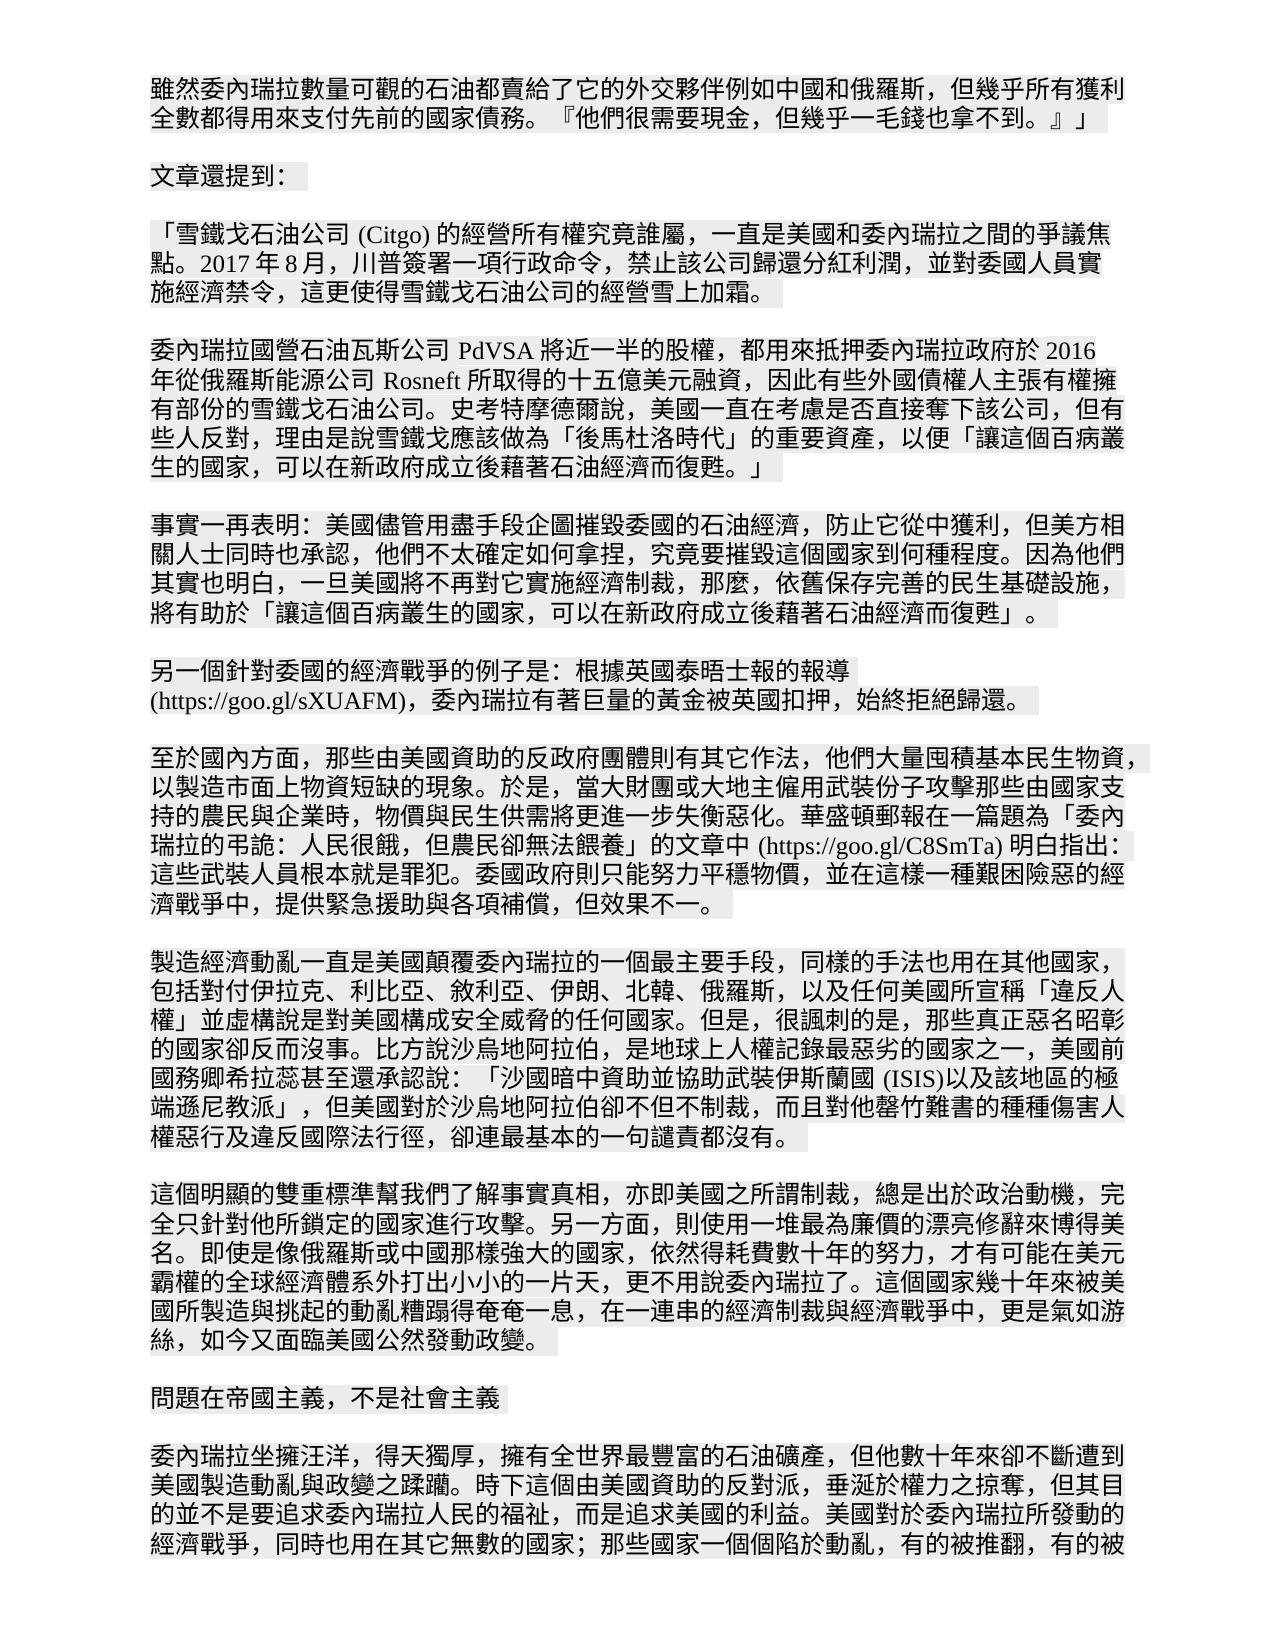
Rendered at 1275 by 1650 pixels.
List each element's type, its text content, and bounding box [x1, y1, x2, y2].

text 美國顛覆委內瑞拉實錄 作者：Tony Cartalucci 譯者：陳真 來源：Global Research (https://goo.gl/1JDE3A) 文章原始出處：Land Destroyer Report (https://goo.gl/XASqK3) 日期：2019年 1月25日 美國及其盟友策立反政府人士瓜伊多 (Juan Guaido) 為總統，卻宣稱真正的合法總統馬杜洛 (Nicolas Maduro) 已不再被美國認可。馬杜洛 (Nicolas Maduro) 旋即與美斷交，並要求美外交人員離境。此一政變的正反雙方支持群眾紛紛走上街頭造勢，以奪得政治先機。 然而，事件何以發生呢？ 根據美國國務卿蓬佩奧(Mike Pompeo) 的說法，美國之所以對委內瑞拉感興趣是因為：「委內瑞拉人民受苦太久了！」路透社在一篇文章中 (https://goo.gl/tW9pbH) 提到：「蓬佩奧除了要求馬杜洛下台，同時也要求委國軍方支持瓜伊多。」文中並提到美國之所以支持瓜伊多是因為他成立了一個過渡政府，並已開始準備一場總統大選。蓬佩奧說：「委內瑞拉人民在馬杜洛的災難式獨裁統治下，真的已經過了太多苦日子！因此，我們要求馬杜洛應尊重民意，讓位給具有正當性的領袖瓜伊多。」 事實上，美國之策動委內瑞拉政變的目的之一就是為了石油。根據「石油輸出國組織」 (OPEC) 的統計，委內瑞拉具有全世界最大的儲油量，比沙烏地阿拉伯還多，佔了「石油輸出國組織」總產量的將近四分之一。 就能源本身來講，美國並不一定需要這些石油，但若著眼於維持美國單邊領導的國際秩序而言，控制或癱瘓那些擁有產油能力的國家，就顯得十分重要，以防止其它開發中國家--例如俄羅斯及新近崛起的全球強權中國--所欲尋求的世界多邊領導的狀況出現。 因此，一個由穩定政治勢力所領導而走向繁榮的委內瑞拉，對美國華爾街及華府而言都是無法忍受的，因為它將透過其豐富的石油礦產，帶給委內瑞拉人民巨大財富，同時也將有助於創造一種多邊國際秩序。這也是為什麼美國長年以來不惜耗費大量力氣、金錢與時間及動用各種手段企圖在委內瑞拉製造動亂的原因，甚至在2002年發動軍事政變企圖推翻查維茲 (Hugo Chávez) 總統所領導的政府。 美國干預委內瑞拉內政 即便是西方媒體也不否認，美國長年以來資助培植委內瑞拉的反對人士，藉以干涉內政。英國獨立報在最近一篇題為「委內瑞拉軍方高層對馬杜洛宣誓效忠，並警告美國勿干預」的文章中 (https://goo.gl/mFJ1rT) 承認了這一點。文中提到： 美國長年以來想方設法干預委內瑞拉透過民主選舉方式所選出的政府，企圖削弱現任總統馬杜洛和前總統查維茲的民選政府。作法之一就是透過美國民主基金會 (National Endowment for Democracy，NED) (陳真按：美國中情局所實質控制的顛覆它國組織)，資助委國反政府組織，有些時候則儘搞些負面宣傳。 座落於華盛頓的「經濟與政策研究中心」主任韋斯布羅特 (Mark Weisbrot) 指出，過去二十幾年來，顛覆委內瑞拉一直是美國的既定政策。川普擺明支持瓜伊多，打擊現有政府，算是歷年來比較明目張膽的一次表態。美國民主基金會甚至在它現行的網站上 (https://goo.gl/mCf8XE) 公然列舉他們如何在每一個你所能想像得到的委內瑞拉國內事務上，透過金援，進行直接干預與培植。策動項目包括： 1. 鼓吹有關民主的政治研究分析，並提出策略，以捍衛委國民主勢力發展空間，包括監控各項政治活動。 2. 透過各項工作會議，加強足以因應各種政治與社會情勢的民主演員 (democratic actors) 與國內相關學者專家的戰略能力 (Strategic Capacity)。 3. 建立具有整合性的戰略溝通網絡：鼓吹委內瑞拉人民對於國家未來前途追求民主自決的意願，並提供技術援助，建立全國性的相互支援網絡，善用非傳統媒體傳遞訊息。 4. 捍衛人權受害者，擴大渲染其國際效應，並收集相關司法情資，以發表委國人權報告。 5. 發展快速雙向溝通與民調工具，藉以察覺民眾思維走向，及早因應。 6. 全面深化公民意識，對象包括政府機關與意見領袖、私人企業主、公民社會代表及年輕人等，加強自由市場導向之民主改革，鼓勵民眾參與公眾事務並投入改革。 7. 透過國內外人權組織，提出人道救援訴訟等方式，向委國內部與國際發聲，使委國之弱勢民眾的處境廣為人知，並藉以提出全面性的公共政策改革方案。 8. 加強委國內部政治組織之策略性溝通能力與共識凝聚力，發展民調分析，鼓吹民主價值。 9. 鼓吹中小企業捍衛民主與自由市場機制，特別鼓吹私人企業主扮演委國民主發展的帶頭角色。此一計畫，著重於鼓吹自由市場的重要價值將有助於發展私人事業。 10. 建構民眾對於能源政策的共識，發揚民主意識，使委國人民能夠對於導致經濟與社會衰敗之不民主的現行政治體制做出有效反應。 11. 在委國各地方推展民主領導方式，發展一系列論壇，鼓吹民眾政治參與，使之遍及全國。另外並將從外部提供獨立政治分析與社會經濟發展建議，擴及一般大眾。 12. 經營地方民主勢力：在委國各地發展民主領導方式，培植地方性意見領袖，處理地方事務。這些領袖將負責主導與地方政府周旋。 13. 領導能力的栽培，加強民眾之政治與社會參與：使之有機會參與民主集體審議過程，加強民眾對於政府更大的施壓能力。 14. 收集人權資料，提出分析報告，並加強民主價值之思想訓練，散播委國人權資料於國際。 15. 加強協助邊緣弱勢族群之取得司法與各項公共服務，以曝光其邊緣處境之人權堪憂。 16. 提倡民主制衡：提供相關技術訓練，鼓吹學者專家與民眾加強對話，以影響決策。 17. 鼓吹公民記者行為，協助發展使用非傳統媒體的能力，捍衛言論自由，擴大宣傳與散播足以影響社會大眾的重大負面訊息。 18. 加強人民監督與捍衛人權之能力，特別是捍衛言論自由：利用藝術與網路社群，多方協助發展相關活動，推展委國民主。 19. 加強民主領導觀念，加強人民與民選代表之間的關係，使之順應民意。特別是在地方選舉之前，須多加強民眾政治參與。 20. 強化民主意識：特別須針對弱勢族群鼓吹領導價值，使其在委國各組織與社團中扮演更多領導角色。 21. 提昇對話功能，促進不同意識形態之間的共識與和解。 22. 提倡組織結社自由以推廣民主，訓練領導幹部政治參與與營造共識能力，特別應提昇弱勢族群之權利意識覺醒。 23. 提倡言論自由與取得資訊之權利：發展獨立媒體，出具報告，揭發委國對於言論自由之壓迫，使大眾廣為周知。 24. 發行刊物，組織營隊與工作坊，訓練領導幹部，加強委國人權組織對於國際人權標準之認識，使人民了解委國在政治、經濟與社會方面之敗壞，以提昇人民之民主意識，並在各地發起運動，合縱連橫。 25. 培養社運人才與人權活動家：加強技巧訓練，揭露委國人權缺失。 26. 提倡公民政治參與之文化，強化人權意識：相關訓練宜特別針對邊緣族群，培植草根社運領袖，訓練其數位媒體之使用技巧與說故事能力。 27. 提倡獨立媒體，捍衛民主與言論自由：相關訓練包括調查性報導能力及社群媒體之使用。 28. 提昇公民教育：特別應針對邊緣族群提昇政治參與，並鼓吹民選代表在各地傳布民主理念。 29. 訓練年輕人領導技巧，發展相關工具、社團與知識，以加強民主意識之散布。 30. 結合各界領袖與學者專家，透過研討會與工作坊，發展政治對話；提出政策，揭露不民主乃是委國最嚴重之根本問題。 31. 鼓勵民眾參與地方與全國性政治事務，使政府能順應民意。 32. 司法改革：訓練與培養人權律師之專業技巧，同時亦應著重其國際訴訟能力。 33. 提倡轉型正義原則：透過人權組織，發起有關轉型正義之各項社會活動，建立受害人登錄制度，包括糾舉與賠償，建立人權案件資料庫等等。 34. 保護人權捍衛者：發展全國性人權網絡，提供技術訓練與安全保障。 35. 特別著重弱勢族群之人權問題：透過資料收集、口述訪談及資料分析等方法，向社會大眾揭露該國人權缺失。 36. 加強各地公民團體對於人權缺失與社會衝突之敏感度，並加強其提倡公民社會之能力。 37. 透過司法改革，提倡轉型正義：提出改革計畫，質疑司法機構之獨立性與相關程序問題，重建法條與相關法制，並提供轉型正義與委國人權侵害之相關比較分析。 38. 加強提倡組織結社自由：本計畫包括違反勞工權利之普查，並廣為宣傳。 39. 從各界公民領袖中訓練更多人權捍衛者，揭露委國人權缺失，並加強其互相之間的連繫與互動。 由此可見，從媒體到司法，從意識型態灌輸到政治行動的策畫，美國事實上幾乎資助、培植了反政府活動的每一項層面，並滲透到經濟問題上。尤有甚者，以所謂「人權」做為護身符，保護這些由美國資助的政治煽動家免於法律制裁。 美國企圖顛覆委內瑞拉的各項行動中，有一回是透過一個由美國民主基會所資助的委內瑞拉「公民團體」--「奮起」(Súmate) --發動罷免查維茲總統公投。結果，查維茲贏了。華盛頓郵報在2006年的一篇題為「查維茲政府調查美國資金介入」的文章中 (https://goo.gl/JdqCer) 承認： 2004年，美國國際開發署 (USAID) 斥資雇用了總部位於馬里蘭的一家公司名叫「另類發展」(Development Alternatives Inc.) 來發動「罷免總統公投」，該公司拒絕指認款項流向哪些委內瑞拉人，以免他們遭到起訴或恐嚇。 長年以來，美國雖刻意隱身幕後，不過，從委國公民團體「奮起」提出罷免查維茲總統的公投案可以看出，居然整個公投之推動，完全就是由美方所一手主導與出資。由此可見，美國之介入委國內政，到了一種如何肆無忌憚的程度。「奮起」的發起人叫做馬麗亞馬查多 (Maria Corina Machado)，自稱是一個監督選舉的公民團體，但事實上它就是由美國中情局的「民主基金會」所資助成立。小布希總統在2002年發動軍事政變綁架查維茲，最後仍然政變失敗，馬查多當時就曾跟布希見過面。 「民主基金會」並且同時和其它許多組織聯手介入委國內政，其中包括已被定罪 (https://goo.gl/kL2oZv) 的國際金融罪犯索羅斯所成立的「開放社會基金會」，共同聯手企圖全面推翻委內瑞拉的一切政府組織與運作方式及整個司法制度，並企圖以一個完全聽命於美國的傀儡政權來取而代之，其所作所為並非僅僅只是廣泛性地打造一種反政府勢力，而且也針對個別的反政府人士提供金錢資助。 在一份2004年標註為「卡普利萊斯與『奮起』之現況」的美國國務院解密文件中 (https://goo.gl/DGt6ri) 明白指出：民主基金會始終介入委國內政，當時美國國務院並提供各項支援給民主基金會所資助成立的「奮起」，幫助他們免於公然叛國之司法指控。該文件並闡明國務院支持反政府領袖恩里克·卡普利萊斯·拉東斯基 (Henrique Capriles Radonski) 的立場。 卡普利萊斯連同另一位反政府政治人物羅培茲 (Leopoldo Lopez)，扮演現在這位自稱總統的政變領袖瓜伊多的思想導師。瓜伊多並公然接受了美國國務院兩千萬美元的金援。 美國致力於摧毀委國經濟 路透社在一篇題為「美國國務卿蓬佩奧敦促區域盟友支持瓜伊多」的文章中 (https://goo.gl/e8f5XG) 指出： 蓬佩奧表示，委國經濟崩潰，通膨嚴重，食物與藥品亦短缺，因此他將承諾提供兩千萬美元做為人道救援，「拯救委國人民於水火，使其百萬民眾免於流離失所」。 其所宣稱的「人道救援」聽起來極為諷刺，因為美國向來的作法就是拼命打擊委國經濟，企圖使之崩潰瓦解，導致該國高度通膨及食品藥品匱乏。尤其針對前總統查維茲及現任總統馬杜洛所領導下的委內瑞拉，更是用盡手段打擊經濟，製造社會動亂。 美國財政部並特別針對委內瑞拉的中央銀行及國營石油瓦斯公司 PdVSA (Petroleos de Venezuela, S.A.) 進行經濟制裁 (https://goo.gl/BfGSC2)，限制融資並阻斷其通路。另一方面，美國則聯合「石油輸出國組織」其它國家，調降全球油價，一來摧毀以石油為國家主要收入來源的委國經濟，同時也能打擊伊朗和俄羅斯。 西方媒體對此卻不斷撒謊說美國的經濟制裁只限於委內瑞拉的政府官員，但華盛頓郵報的一篇題為「委內瑞拉的石油不足以幫忙馬杜洛對抗美國」的文章 (https://goo.gl/S31e9L) 卻洩了底： 「 『百分之七十五的石油獲利都跑來我這裏了 』，美國能源公司Rapidan Energy 的執行長史考特摩德爾 (Scott Modell)，同時也是駐拉丁美洲的前中情局官員如此說道。他還說：雖然委內瑞拉數量可觀的石油都賣給了它的外交夥伴例如中國和俄羅斯，但幾乎所有獲利全數都得用來支付先前的國家債務。『他們很需要現金，但幾乎一毛錢也拿不到。』」 文章還提到： 「雪鐵戈石油公司 (Citgo) 的經營所有權究竟誰屬，一直是美國和委內瑞拉之間的爭議焦點。2017年8月，川普簽署一項行政命令，禁止該公司歸還分紅利潤，並對委國人員實施經濟禁令，這更使得雪鐵戈石油公司的經營雪上加霜。 委內瑞拉國營石油瓦斯公司 PdVSA 將近一半的股權，都用來抵押委內瑞拉政府於2016年從俄羅斯能源公司 Rosneft 所取得的十五億美元融資，因此有些外國債權人主張有權擁有部份的雪鐵戈石油公司。史考特摩德爾說，美國一直在考慮是否直接奪下該公司，但有些人反對，理由是說雪鐵戈應該做為「後馬杜洛時代」的重要資產，以便「讓這個百病叢生的國家，可以在新政府成立後藉著石油經濟而復甦。」 事實一再表明：美國儘管用盡手段企圖摧毀委國的石油經濟，防止它從中獲利，但美方相關人士同時也承認，他們不太確定如何拿捏，究竟要摧毀這個國家到何種程度。因為他們其實也明白，一旦美國將不再對它實施經濟制裁，那麼，依舊保存完善的民生基礎設施，將有助於「讓這個百病叢生的國家，可以在新政府成立後藉著石油經濟而復甦」。 另一個針對委國的經濟戰爭的例子是：根據英國泰晤士報的報導 (https://goo.gl/sXUAFM)，委內瑞拉有著巨量的黃金被英國扣押，始終拒絕歸還。 至於國內方面，那些由美國資助的反政府團體則有其它作法，他們大量囤積基本民生物資，以製造市面上物資短缺的現象。於是，當大財團或大地主僱用武裝份子攻擊那些由國家支持的農民與企業時，物價與民生供需將更進一步失衡惡化。華盛頓郵報在一篇題為「委內瑞拉的弔詭：人民很餓，但農民卻無法餵養」的文章中 (https://goo.gl/C8SmTa) 明白指出：這些武裝人員根本就是罪犯。委國政府則只能努力平穩物價，並在這樣一種艱困險惡的經濟戰爭中，提供緊急援助與各項補償，但效果不一。 製造經濟動亂一直是美國顛覆委內瑞拉的一個最主要手段，同樣的手法也用在其他國家，包括對付伊拉克、利比亞、敘利亞、伊朗、北韓、俄羅斯，以及任何美國所宣稱「違反人權」並虛構說是對美國構成安全威脅的任何國家。但是，很諷刺的是，那些真正惡名昭彰的國家卻反而沒事。比方說沙烏地阿拉伯，是地球上人權記錄最惡劣的國家之一，美國前國務卿希拉蕊甚至還承認說：「沙國暗中資助並協助武裝伊斯蘭國 (ISIS)以及該地區的極端遜尼教派」，但美國對於沙烏地阿拉伯卻不但不制裁，而且對他罄竹難書的種種傷害人權惡行及違反國際法行徑，卻連最基本的一句譴責都沒有。 這個明顯的雙重標準幫我們了解事實真相，亦即美國之所謂制裁，總是出於政治動機，完全只針對他所鎖定的國家進行攻擊。另一方面，則使用一堆最為廉價的漂亮修辭來博得美名。即使是像俄羅斯或中國那樣強大的國家，依然得耗費數十年的努力，才有可能在美元霸權的全球經濟體系外打出小小的一片天，更不用說委內瑞拉了。這個國家幾十年來被美國所製造與挑起的動亂糟蹋得奄奄一息，在一連串的經濟制裁與經濟戰爭中，更是氣如游絲，如今又面臨美國公然發動政變。 問題在帝國主義，不是社會主義 委內瑞拉坐擁汪洋，得天獨厚，擁有全世界最豐富的石油礦產，但他數十年來卻不斷遭到美國製造動亂與政變之蹂躪。時下這個由美國資助的反對派，垂涎於權力之掠奪，但其目的並不是要追求委內瑞拉人民的福祉，而是追求美國的利益。美國對於委內瑞拉所發動的經濟戰爭，同時也用在其它無數的國家；那些國家一個個陷於動亂，有的被推翻，有的被入侵佔領，要不就是被破壞得千瘡百孔。同樣的作為不曾停止，持續使用在更多國家身上，企圖顛覆與摧毀之。至於委內瑞拉的悲劇，則只是這本美國侵略史教科書其中的一頁。 有些人說，委內瑞拉的動亂來自其社會主義，但是，儘管你刻意忽略美國長年以來所造成的傷害，這仍然還是說不通。中國不也是社會主義？甚至是共產主義，擁有一種高度的中央控制之計畫經濟形式，但它依舊繁榮，不但擁有地球上最多最迅速的高鐵網絡，並有能力把人送上外太空，並且是全球第二大經濟體。而美國雖是第一大經濟體，卻只一心想要擴張其全球霸權。 一個國家的成與敗，或許並不是在於它是社會主義或資本主義。不管這些辭彙究竟意味著何種內涵，至少對於委內瑞拉來說，它的沉淪，完全就是美國帝國主義長年以來所一手造成。惟有揭露此一事實，並制止美國黑手之介入，或許委內瑞拉的悲劇命運才有可能翻轉。 (作者介紹：Tony Cartalucci 是泰國曼谷的一位地緣政治研究者，常為刊物 “New Eastern Outlook” 寫稿，同時也是 "Global Research" 的主要作者之一。個人網站叫 Land Destroyer Report。) [150, 75, 1125, 1559]
